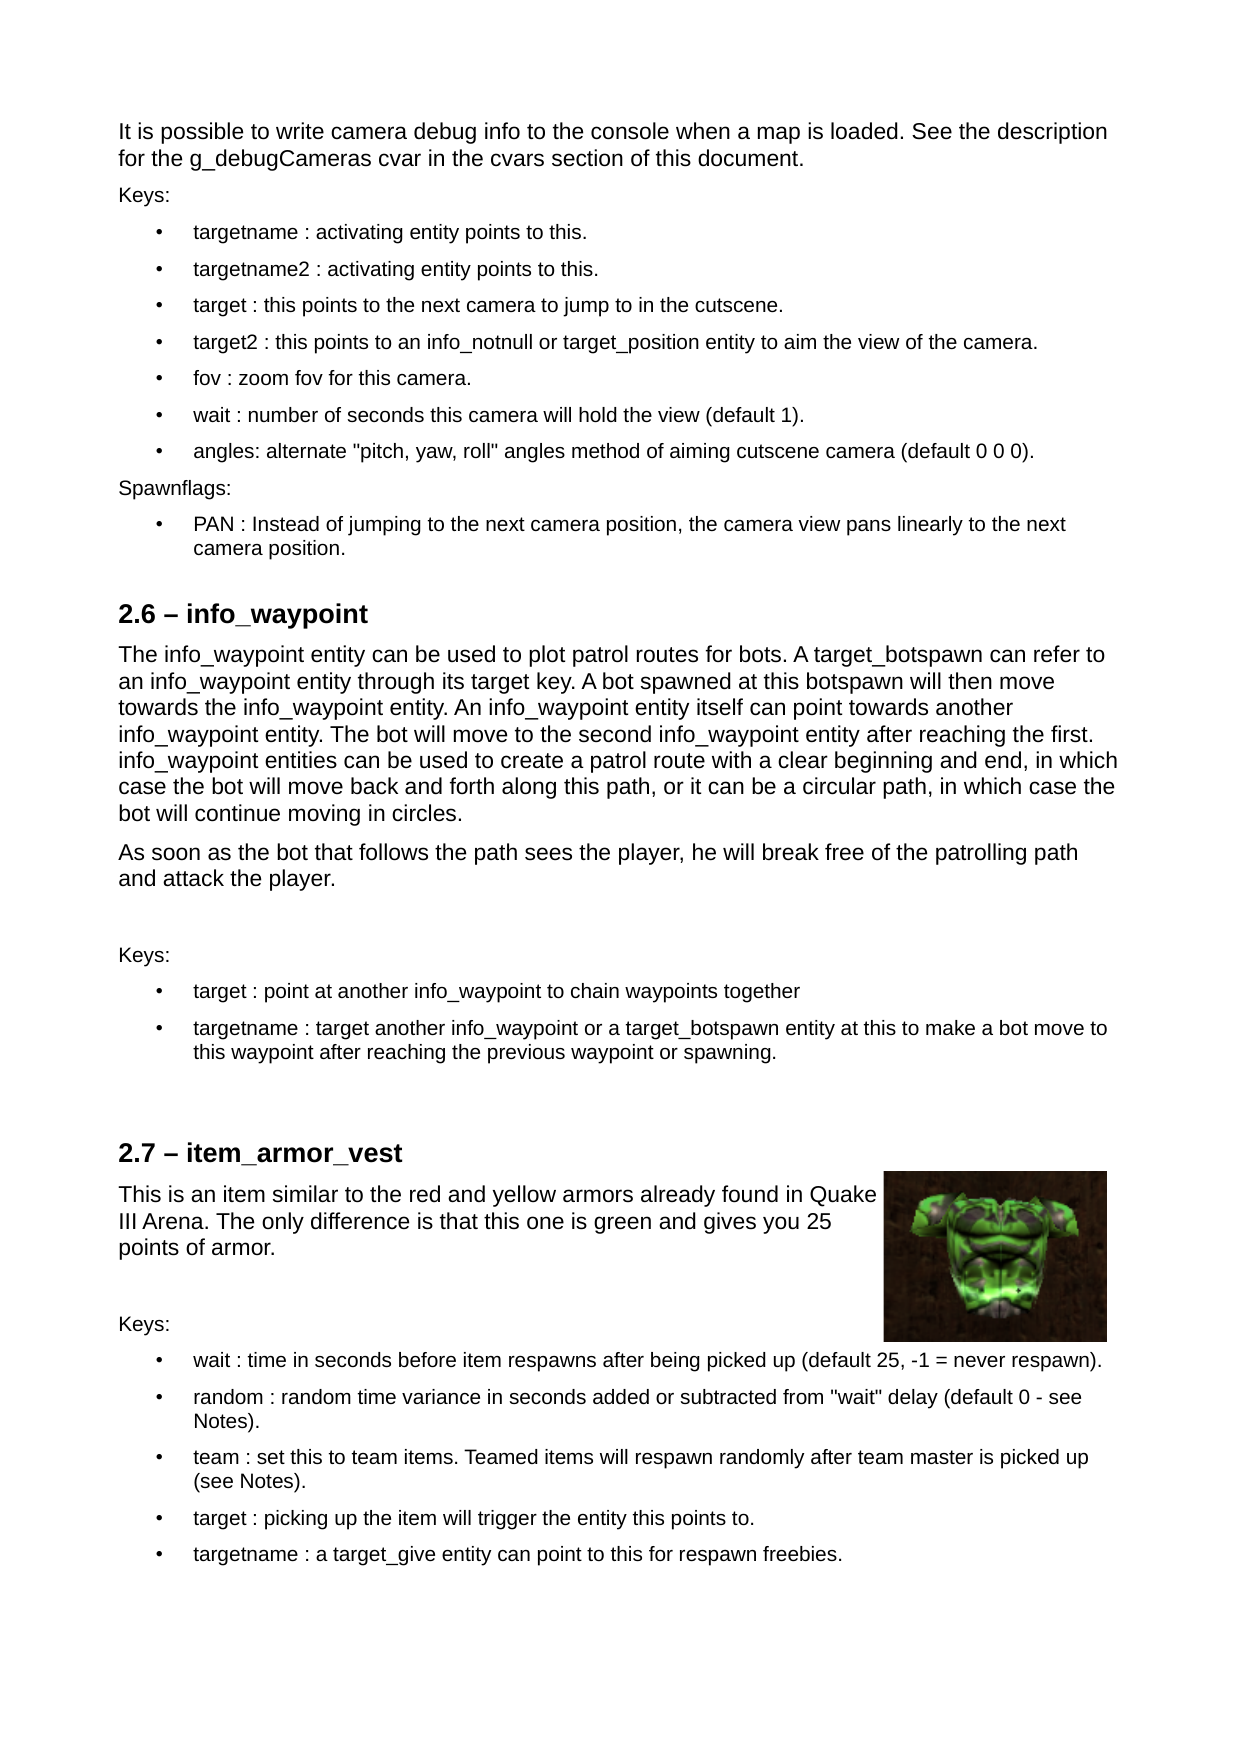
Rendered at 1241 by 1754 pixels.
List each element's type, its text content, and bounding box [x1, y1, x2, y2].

text As soon as the bot that follows the path sees the player, he will break free of the patrolling path and attack the player. [118, 838, 1122, 891]
text Keys: [118, 183, 1122, 207]
list target : point at another info_waypoint to chain waypoints together [156, 979, 1122, 1003]
list team : set this to team items. Teamed items will respawn randomly after team master is picked up (see Notes). [156, 1445, 1122, 1493]
text The info_waypoint entity can be used to plot patrol routes for bots. A target_botspawn can refer to an info_waypoint entity through its target key. A bot spawned at this botspawn will then move towards the info_waypoint entity. An info_waypoint entity itself can point towards another info_waypoint entity. The bot will move to the second info_waypoint entity after reaching the first. info_waypoint entities can be used to create a patrol route with a clear beginning and end, in which case the bot will move back and forth along this path, or it can be a circular path, in which case the bot will continue moving in circles. [118, 641, 1122, 826]
list wait : time in seconds before item respawns after being picked up (default 25, -1 = never respawn). [156, 1348, 1122, 1372]
text Keys: [118, 942, 1122, 966]
list targetname : activating entity points to this. [156, 220, 1122, 244]
list angles: alternate "pitch, yaw, roll" angles method of aiming cutscene camera (default 0 0 0). [156, 439, 1122, 463]
text This is an item similar to the red and yellow armors already found in Quake III Arena. The only difference is that this one is green and gives you 25 points of armor. [118, 1181, 883, 1260]
list target : this points to the next camera to jump to in the cutscene. [156, 293, 1122, 317]
picture [883, 1171, 1107, 1342]
list wait : number of seconds this camera will hold the view (default 1). [156, 403, 1122, 427]
text [1107, 1312, 1122, 1336]
list targetname : a target_give entity can point to this for respawn freebies. [156, 1542, 1122, 1566]
list random : random time variance in seconds added or subtracted from "wait" delay (default 0 - see Notes). [156, 1385, 1122, 1433]
list fov : zoom fov for this camera. [156, 366, 1122, 390]
list target2 : this points to an info_notnull or target_position entity to aim the view of the camera. [156, 329, 1122, 353]
list targetname : target another info_waypoint or a target_botspawn entity at this to make a bot move to this waypoint after reaching the previous waypoint or spawning. [156, 1016, 1122, 1063]
list targetname2 : activating entity points to this. [156, 256, 1122, 280]
text Keys: [118, 1312, 883, 1336]
subtitle 2.6 – info_waypoint [118, 598, 1122, 629]
text It is possible to write camera debug info to the console when a map is loaded. See the description for the g_debugCameras cvar in the cvars section of this document. [118, 118, 1122, 171]
list target : picking up the item will trigger the entity this points to. [156, 1506, 1122, 1530]
list PAN : Instead of jumping to the next camera position, the camera view pans linearly to the next camera position. [156, 512, 1122, 560]
text Spawnflags: [118, 476, 1122, 500]
subtitle 2.7 – item_armor_vest [118, 1137, 1122, 1169]
